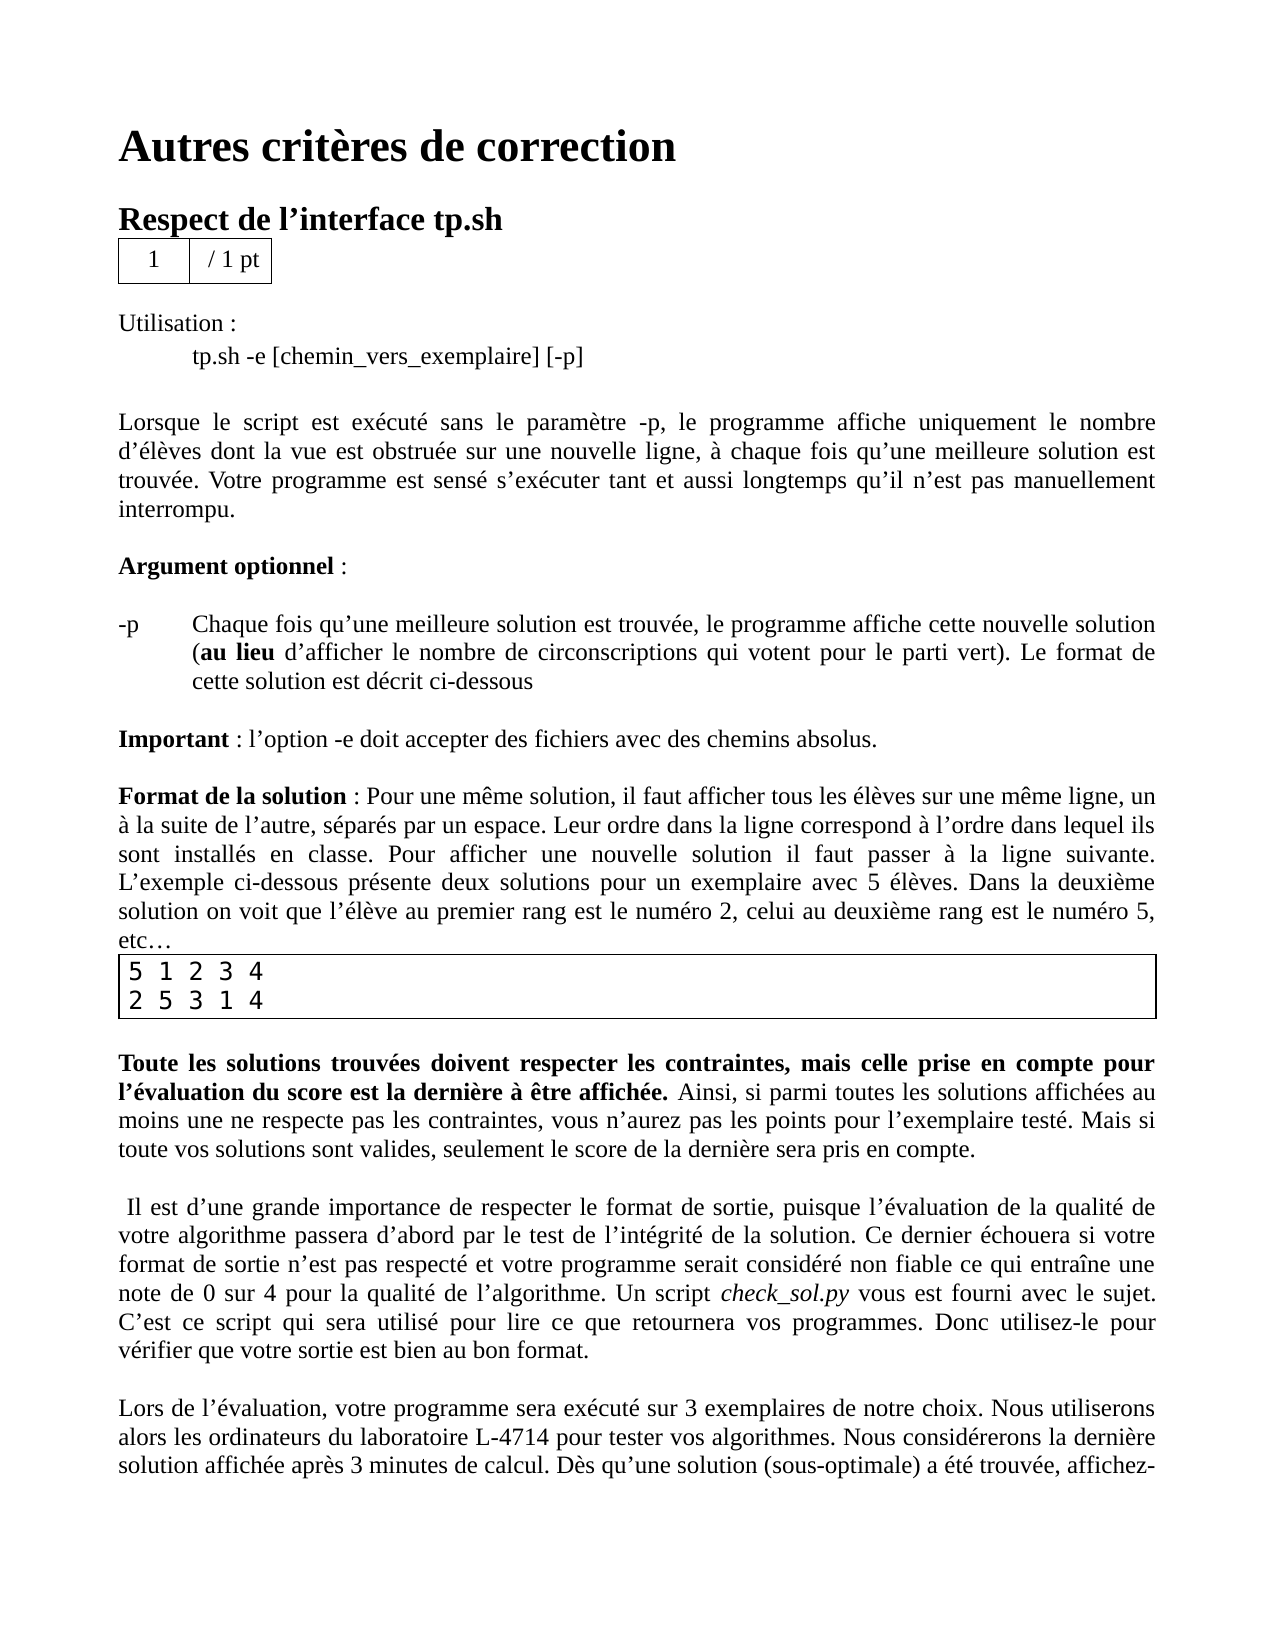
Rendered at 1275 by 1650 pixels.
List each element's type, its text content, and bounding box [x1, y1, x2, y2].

text tp.sh -e [chemin_vers_exemplaire] [-p] [118, 341, 1157, 370]
subtitle Autres critères de correction [118, 118, 1157, 171]
text Utilisation : [118, 308, 1157, 337]
text -p Chaque fois qu’une meilleure solution est trouvée, le programme affiche cette nouvelle solution (au lieu d’afficher le nombre de circonscriptions qui votent pour le parti vert). Le format de cette solution est décrit ci-dessous [118, 609, 1157, 695]
text Lors de l’évaluation, votre programme sera exécuté sur 3 exemplaires de notre choix. Nous utiliserons alors les ordinateurs du laboratoire L-4714 pour tester vos algorithmes. Nous considérerons la dernière solution affichée après 3 minutes de calcul. Dès qu’une solution (sous-optimale) a été trouvée, affichez- [118, 1393, 1157, 1479]
table_header 1 [119, 239, 189, 283]
text Argument optionnel : [118, 551, 1157, 580]
text Format de la solution : Pour une même solution, il faut afficher tous les élèves sur une même ligne, un à la suite de l’autre, séparés par un espace. Leur ordre dans la ligne correspond à l’ordre dans lequel ils sont installés en classe. Pour afficher une nouvelle solution il faut passer à la ligne suivante. L’exemple ci-dessous présente deux solutions pour un exemplaire avec 5 élèves. Dans la deuxième solution on voit que l’élève au premier rang est le numéro 2, celui au deuxième rang est le numéro 5, etc… [118, 781, 1157, 954]
text Important : l’option -e doit accepter des fichiers avec des chemins absolus. [118, 724, 1157, 752]
table_header / 1 pt [190, 239, 271, 283]
text Toute les solutions trouvées doivent respecter les contraintes, mais celle prise en compte pour l’évaluation du score est la dernière à être affichée. Ainsi, si parmi toutes les solutions affichées au moins une ne respecte pas les contraintes, vous n’aurez pas les points pour l’exemplaire testé. Mais si toute vos solutions sont valides, seulement le score de la dernière sera pris en compte. [118, 1048, 1157, 1163]
text Lorsque le script est exécuté sans le paramètre -p, le programme affiche uniquement le nombre d’élèves dont la vue est obstruée sur une nouvelle ligne, à chaque fois qu’une meilleure solution est trouvée. Votre programme est sensé s’exécuter tant et aussi longtemps qu’il n’est pas manuellement interrompu. [118, 407, 1157, 522]
text Il est d’une grande importance de respecter le format de sortie, puisque l’évaluation de la qualité de votre algorithme passera d’abord par le test de l’intégrité de la solution. Ce dernier échouera si votre format de sortie n’est pas respecté et votre programme serait considéré non fiable ce qui entraîne une note de 0 sur 4 pour la qualité de l’algorithme. Un script check_sol.py vous est fourni avec le sujet. C’est ce script qui sera utilisé pour lire ce que retournera vos programmes. Donc utilisez-le pour vérifier que votre sortie est bien au bon format. [118, 1192, 1157, 1364]
subtitle Respect de l’interface tp.sh [118, 199, 1157, 238]
text 5 1 2 3 4 2 5 3 1 4 [120, 955, 1155, 1018]
